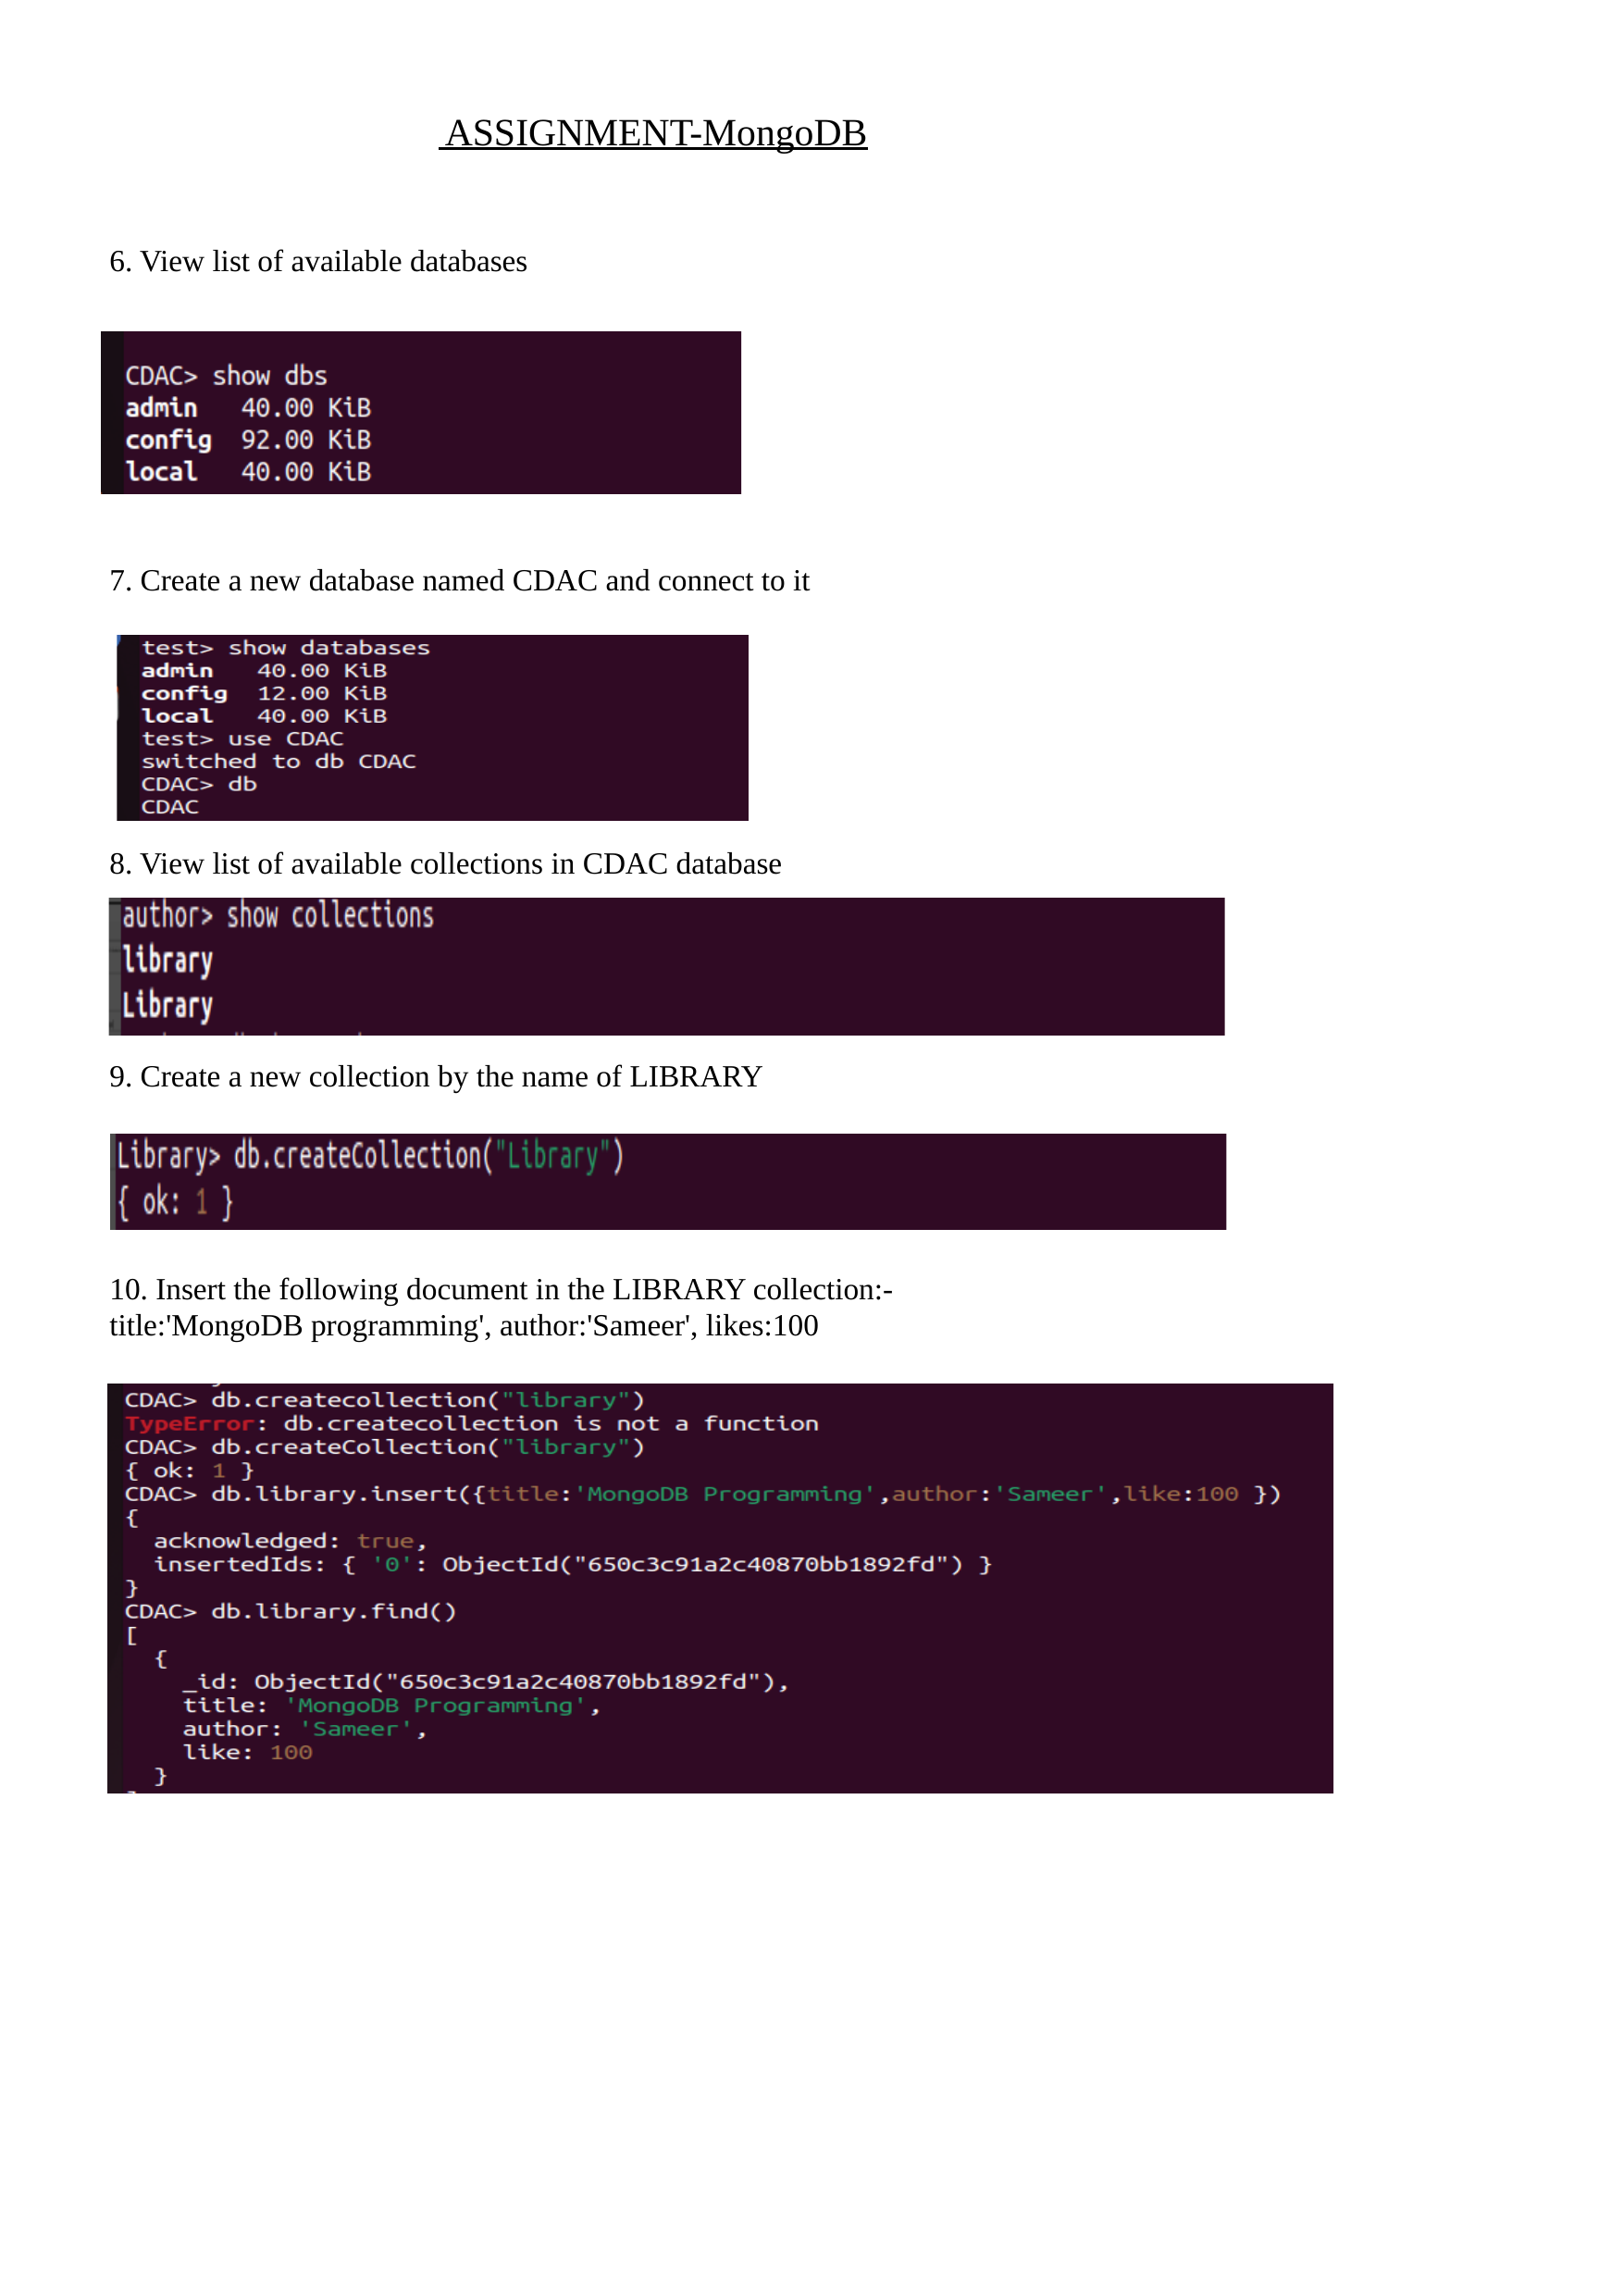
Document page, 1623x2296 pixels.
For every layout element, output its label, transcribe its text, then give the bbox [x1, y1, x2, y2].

text title:'MongoDB programming', author:'Sameer', likes:100 [109, 1307, 1514, 1342]
picture [108, 898, 1225, 1036]
text 9. Create a new collection by the name of LIBRARY [109, 1058, 1514, 1094]
text 8. View list of available collections in CDAC database [109, 845, 1514, 881]
text 7. Create a new database named CDAC and connect to it [109, 562, 1514, 597]
picture [110, 1134, 1227, 1230]
text ASSIGNMENT-MongoDB [109, 109, 1514, 154]
text 6. View list of available databases [109, 242, 1514, 278]
picture [101, 331, 742, 494]
text 10. Insert the following document in the LIBRARY collection:- [109, 1271, 1514, 1307]
picture [117, 635, 749, 821]
picture [107, 1384, 1334, 1793]
